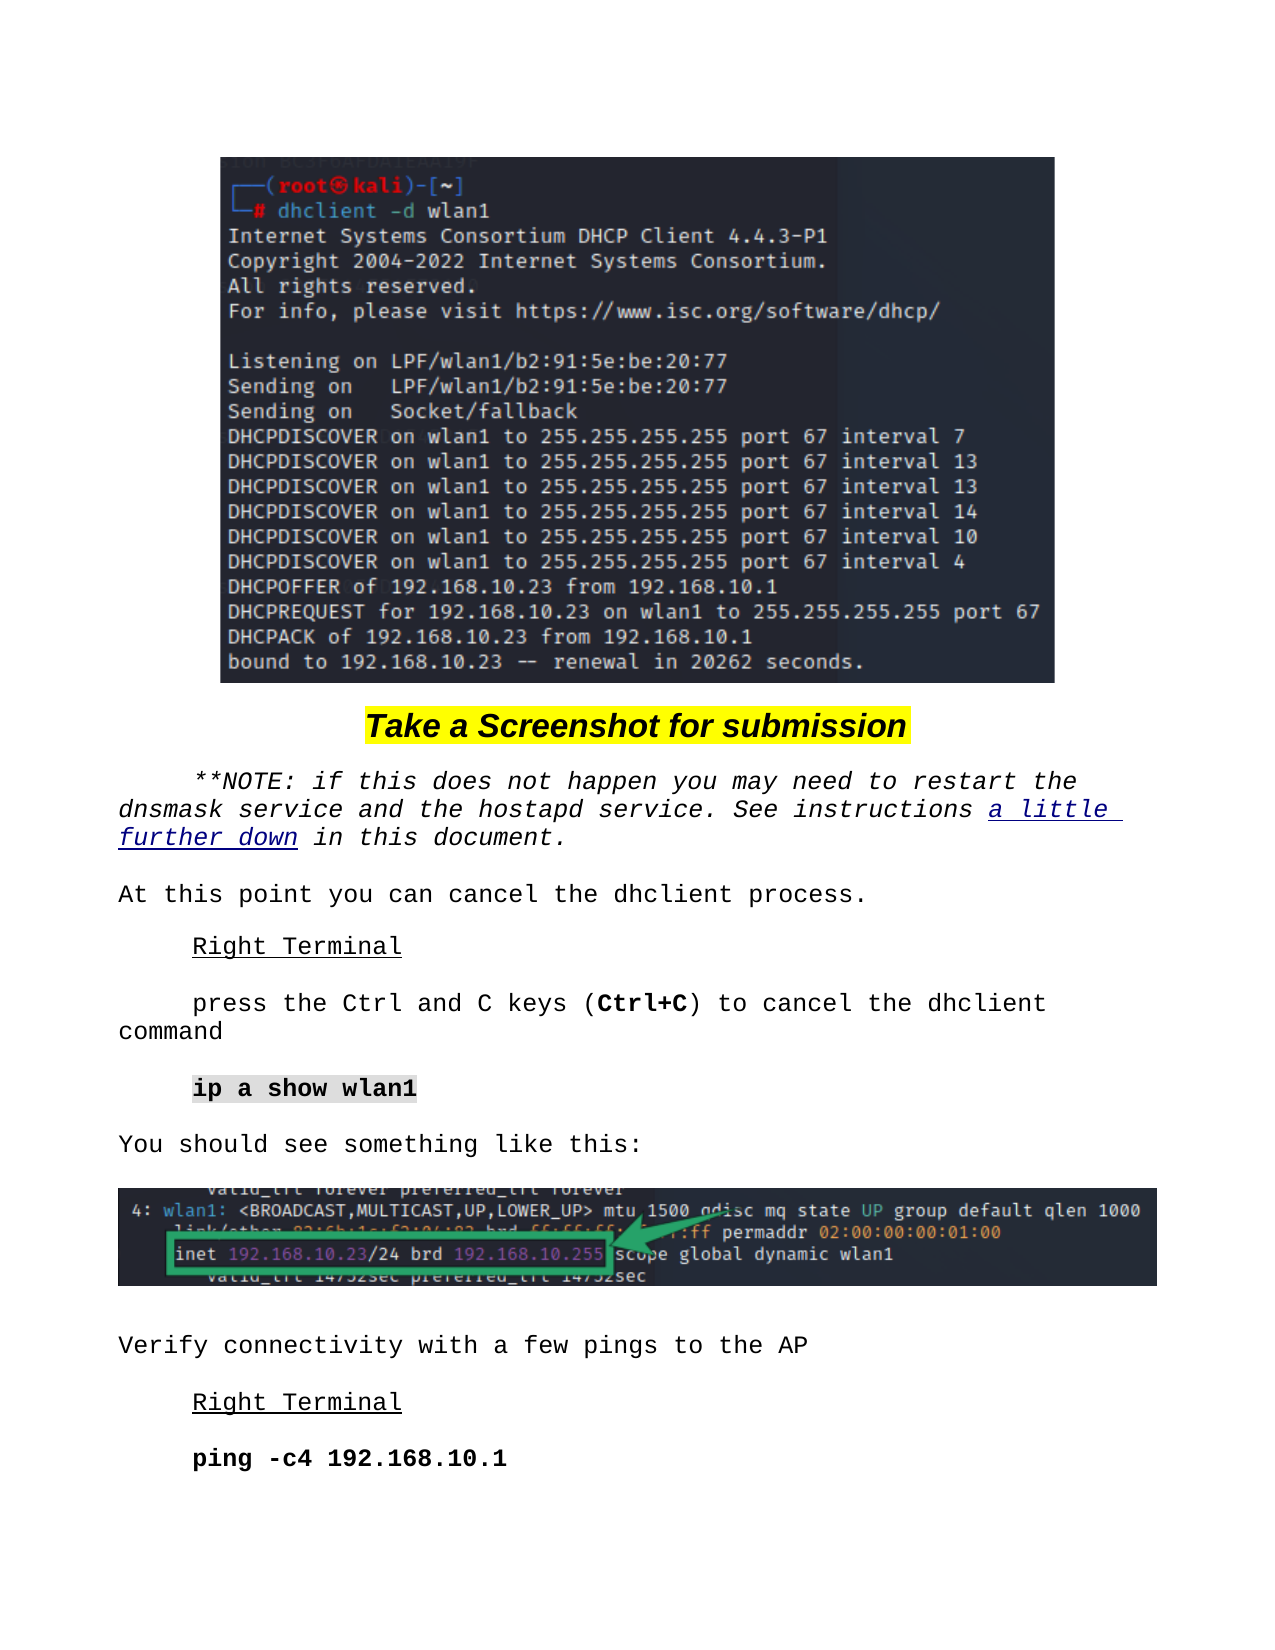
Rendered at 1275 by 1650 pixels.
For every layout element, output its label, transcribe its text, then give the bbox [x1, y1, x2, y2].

text Right Terminal [118, 1389, 1157, 1417]
text **NOTE: if this does not happen you may need to restart the dnsmask service and the hostapd service. See instructions a little further down in this document. [118, 768, 1157, 853]
picture [220, 157, 1055, 683]
text Take a Screenshot for submission [118, 706, 1157, 744]
text Verify connectivity with a few pings to the AP [118, 1332, 1157, 1361]
picture [118, 1188, 1157, 1286]
text You should see something like this: [118, 1132, 1157, 1160]
text ping -c4 192.168.10.1 [118, 1446, 1157, 1474]
text Right Terminal [118, 933, 1157, 962]
text At this point you can cancel the dhclient process. [118, 882, 1157, 910]
text ip a show wlan1 [118, 1075, 1157, 1103]
text press the Ctrl and C keys (Ctrl+C) to cancel the dhclient command [118, 990, 1157, 1047]
